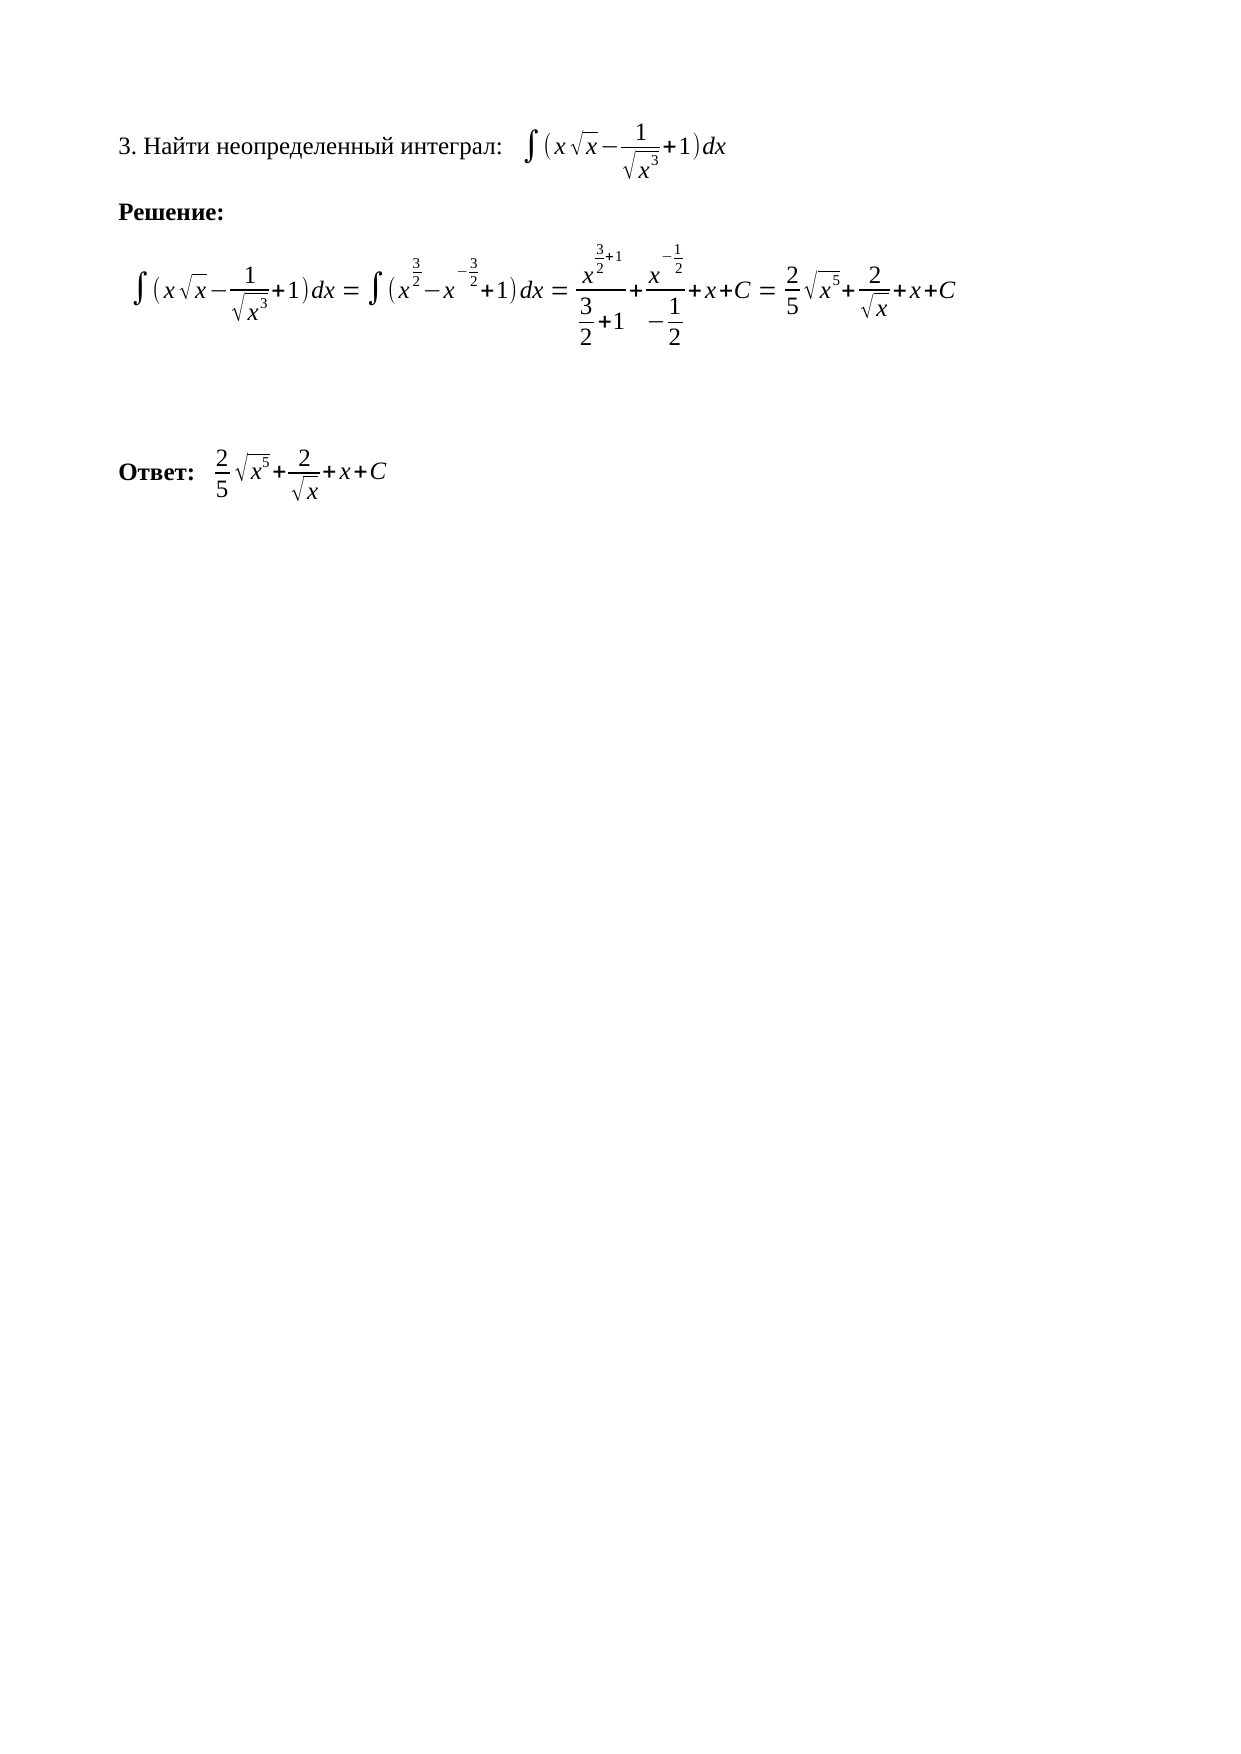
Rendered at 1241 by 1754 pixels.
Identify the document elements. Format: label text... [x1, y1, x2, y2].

text Решение: [118, 197, 1163, 226]
text Ответ: [118, 443, 1163, 505]
text 3. Найти неопределенный интеграл: [118, 118, 1163, 183]
